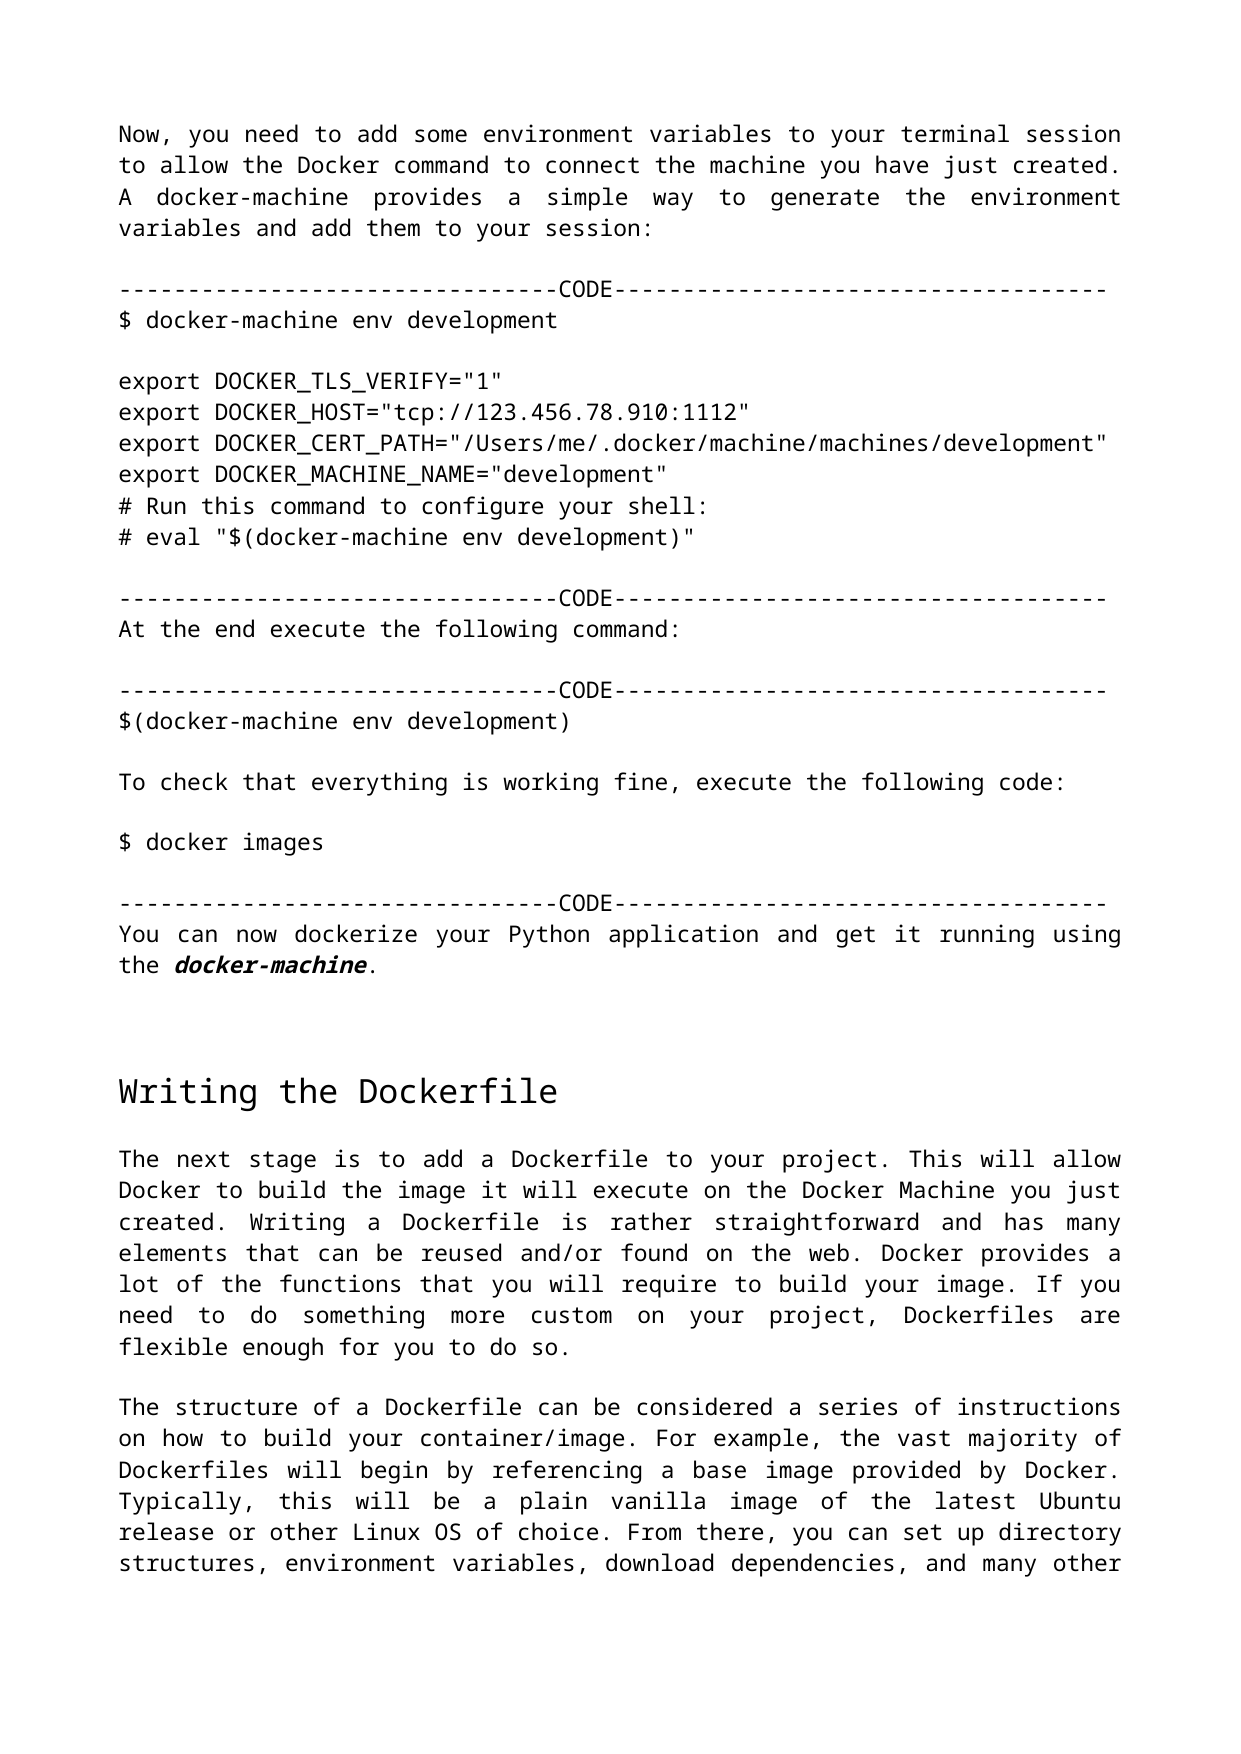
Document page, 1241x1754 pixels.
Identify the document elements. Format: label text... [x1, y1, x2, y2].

text --------------------------------CODE------------------------------------ [118, 582, 1122, 613]
text The structure of a Dockerfile can be considered a series of instructions on how to build your container/image. For example, the vast majority of Dockerfiles will begin by referencing a base image provided by Docker. Typically, this will be a plain vanilla image of the latest Ubuntu release or other Linux OS of choice. From there, you can set up directory structures, environment variables, download dependencies, and many other [118, 1391, 1122, 1579]
subtitle Writing the Dockerfile [118, 1068, 1122, 1113]
text The next stage is to add a Dockerfile to your project. This will allow Docker to build the image it will execute on the Docker Machine you just created. Writing a Dockerfile is rather straightforward and has many elements that can be reused and/or found on the web. Docker provides a lot of the functions that you will require to build your image. If you need to do something more custom on your project, Dockerfiles are flexible enough for you to do so. [118, 1143, 1122, 1362]
text # eval "$(docker-machine env development)" [118, 521, 1122, 552]
text --------------------------------CODE------------------------------------ [118, 273, 1122, 304]
text --------------------------------CODE------------------------------------ [118, 887, 1122, 918]
text # Run this command to configure your shell: [118, 489, 1122, 521]
text export DOCKER_CERT_PATH="/Users/me/.docker/machine/machines/development" [118, 427, 1122, 458]
text $ docker images [118, 826, 1122, 857]
text To check that everything is working fine, execute the following code: [118, 766, 1122, 797]
text You can now dockerize your Python application and get it running using the docker-machine. [118, 918, 1122, 981]
text $ docker-machine env development [118, 304, 1122, 335]
text export DOCKER_MACHINE_NAME="development" [118, 458, 1122, 489]
text At the end execute the following command: [118, 613, 1122, 644]
text export DOCKER_TLS_VERIFY="1" [118, 364, 1122, 396]
text Now, you need to add some environment variables to your terminal session to allow the Docker command to connect the machine you have just created. A docker-machine provides a simple way to generate the environment variables and add them to your session: [118, 118, 1122, 243]
text export DOCKER_HOST="tcp://123.456.78.910:1112" [118, 396, 1122, 427]
text --------------------------------CODE------------------------------------ $(docker-machine env development) [118, 673, 1122, 736]
